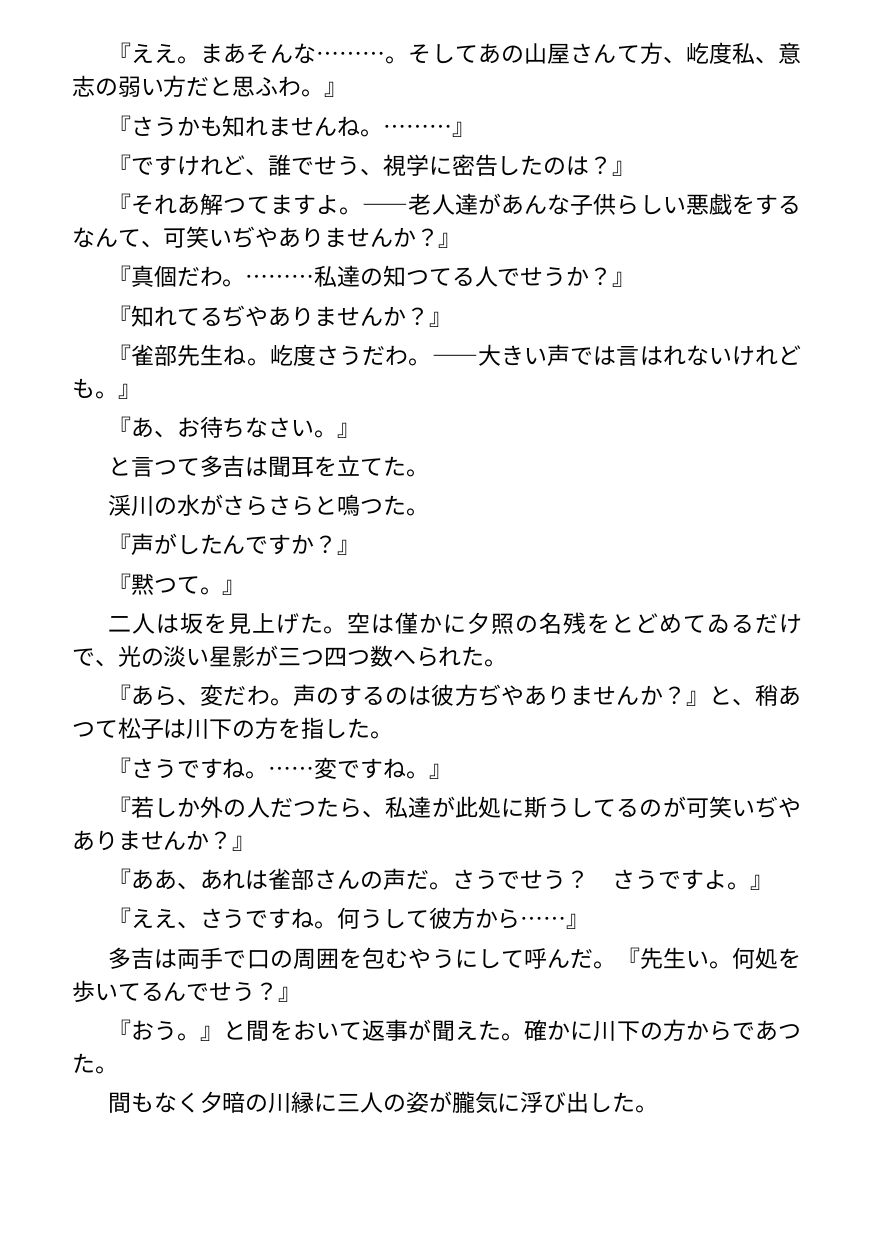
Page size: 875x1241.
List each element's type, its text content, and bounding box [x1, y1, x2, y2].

text 『黙つて。』 [72, 567, 802, 600]
text と言つて多吉は聞耳を立てた。 [72, 449, 802, 482]
text 間もなく夕暗の川縁に三人の姿が朧気に浮び出した。 [72, 1085, 802, 1118]
text 渓川の水がさらさらと鳴つた。 [72, 488, 802, 521]
text 『おう。』と間をおいて返事が聞えた。確かに川下の方からであつた。 [72, 1013, 802, 1079]
text 『さうかも知れませんね。………』 [72, 108, 802, 142]
text 二人は坂を見上げた。空は僅かに夕照の名残をとどめてゐるだけで、光の淡い星影が三つ四つ数へられた。 [72, 606, 802, 672]
text 『ああ、あれは雀部さんの声だ。さうでせう？ さうですよ。』 [72, 862, 802, 895]
text 『若しか外の人だつたら、私達が此処に斯うしてるのが可笑いぢやありませんか？』 [72, 790, 802, 856]
text 『雀部先生ね。屹度さうだわ。――大きい声では言はれないけれども。』 [72, 337, 802, 404]
text 『あら、変だわ。声のするのは彼方ぢやありませんか？』と、稍あつて松子は川下の方を指した。 [72, 678, 802, 744]
text 『知れてるぢやありませんか？』 [72, 298, 802, 332]
text 『真個だわ。………私達の知つてる人でせうか？』 [72, 259, 802, 292]
text 『それあ解つてますよ。――老人達があんな子供らしい悪戯をするなんて、可笑いぢやありませんか？』 [72, 187, 802, 253]
text 『声がしたんですか？』 [72, 527, 802, 561]
text 『ええ。まあそんな………。そしてあの山屋さんて方、屹度私、意志の弱い方だと思ふわ。』 [72, 36, 802, 102]
text 多吉は両手で口の周囲を包むやうにして呼んだ。『先生い。何処を歩いてるんでせう？』 [72, 940, 802, 1007]
text 『あ、お待ちなさい。』 [72, 410, 802, 443]
text 『さうですね。……変ですね。』 [72, 751, 802, 784]
text 『ええ、さうですね。何うして彼方から……』 [72, 901, 802, 934]
text 『ですけれど、誰でせう、視学に密告したのは？』 [72, 148, 802, 181]
